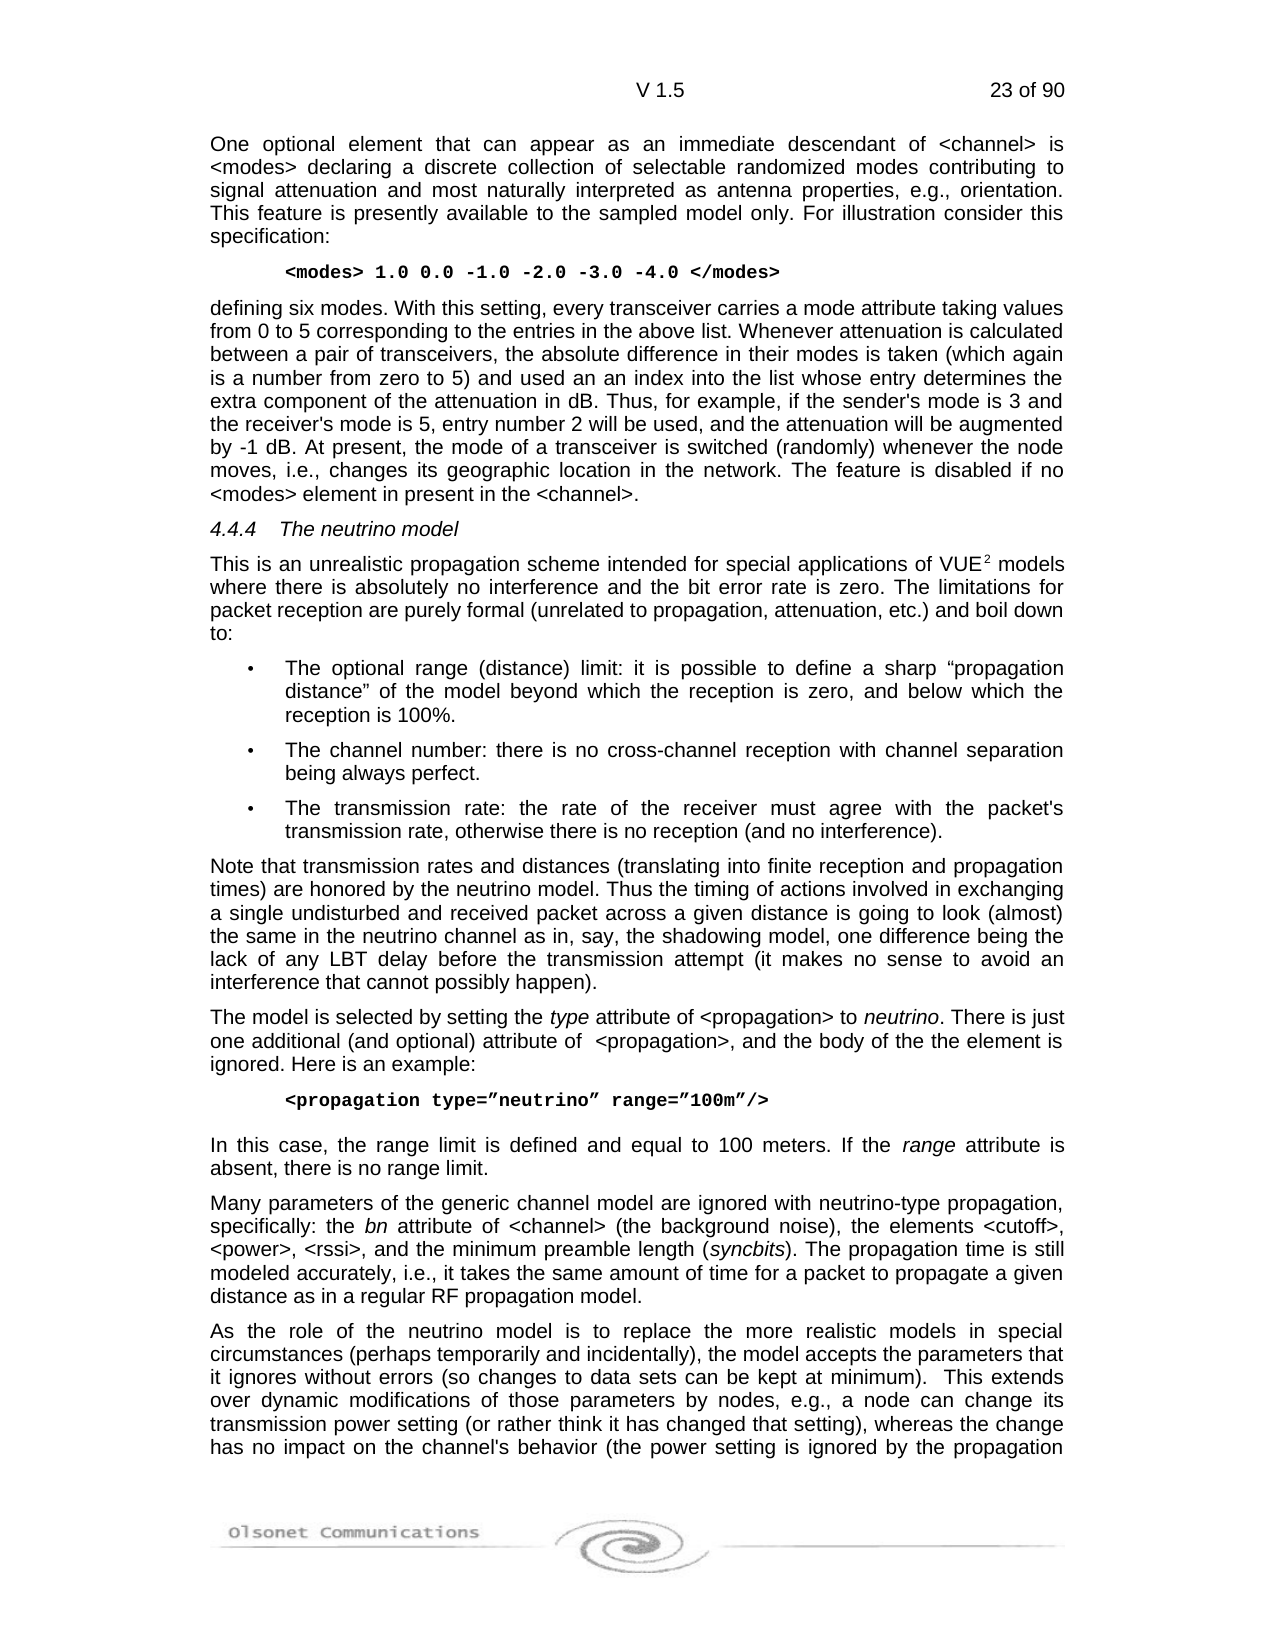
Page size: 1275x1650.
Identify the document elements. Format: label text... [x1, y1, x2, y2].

list The optional range (distance) limit: it is possible to define a sharp “propagation distance” of the model beyond which the reception is zero, and below which the reception is 100%. [247, 657, 1065, 727]
text This is an unrealistic propagation scheme intended for special applications of VUE2 models where there is absolutely no interference and the bit error rate is zero. The limitations for packet reception are purely formal (unrelated to propagation, attenuation, etc.) and boil down to: [210, 552, 1065, 645]
text One optional element that can appear as an immediate descendant of <channel> is <modes> declaring a discrete collection of selectable randomized modes contributing to signal attenuation and most naturally interpreted as antenna properties, e.g., orientation. This feature is presently available to the sampled model only. For illustration consider this specification: [210, 132, 1065, 248]
list The transmission rate: the rate of the receiver must agree with the packet's transmission rate, otherwise there is no reception (and no interference). [247, 797, 1065, 843]
text As the role of the neutrino model is to replace the more realistic models in special circumstances (perhaps temporarily and incidentally), the model accepts the parameters that it ignores without errors (so changes to data sets can be kept at minimum). This extends over dynamic modifications of those parameters by nodes, e.g., a node can change its transmission power setting (or rather think it has changed that setting), whereas the change has no impact on the channel's behavior (the power setting is ignored by the propagation [210, 1319, 1065, 1459]
picture [210, 1504, 1065, 1596]
text <modes> 1.0 0.0 -1.0 -2.0 -3.0 -4.0 </modes> [210, 260, 1065, 284]
text The model is selected by setting the type attribute of <propagation> to neutrino. There is just one additional (and optional) attribute of <propagation>, and the body of the the element is ignored. Here is an example: [210, 1006, 1065, 1076]
text <propagation type=”neutrino” range=”100m”/> [210, 1087, 1065, 1112]
text Many parameters of the generic channel model are ignored with neutrino-type propagation, specifically: the bn attribute of <channel> (the background noise), the elements <cutoff>, <power>, <rssi>, and the minimum preamble length (syncbits). The propagation time is still modeled accurately, i.e., it takes the same amount of time for a packet to propagate a given distance as in a regular RF propagation model. [210, 1191, 1065, 1307]
subtitle The neutrino model [210, 517, 1065, 540]
text defining six modes. With this setting, every transceiver carries a mode attribute taking values from 0 to 5 corresponding to the entries in the above list. Whenever attenuation is calculated between a pair of transceivers, the absolute difference in their modes is taken (which again is a number from zero to 5) and used an an index into the list whose entry determines the extra component of the attenuation in dB. Thus, for example, if the sender's mode is 3 and the receiver's mode is 5, entry number 2 will be used, and the attenuation will be augmented by -1 dB. At present, the mode of a transceiver is switched (randomly) whenever the node moves, i.e., changes its geographic location in the network. The feature is disabled if no <modes> element in present in the <channel>. [210, 296, 1065, 505]
text In this case, the range limit is defined and equal to 100 meters. If the range attribute is absent, there is no range limit. [210, 1133, 1065, 1179]
text Note that transmission rates and distances (translating into finite reception and propagation times) are honored by the neutrino model. Thus the timing of actions involved in exchanging a single undisturbed and received packet across a given distance is going to look (almost) the same in the neutrino channel as in, say, the shadowing model, one difference being the lack of any LBT delay before the transmission attempt (it makes no sense to avoid an interference that cannot possibly happen). [210, 855, 1065, 994]
list The channel number: there is no cross-channel reception with channel separation being always perfect. [247, 738, 1065, 785]
